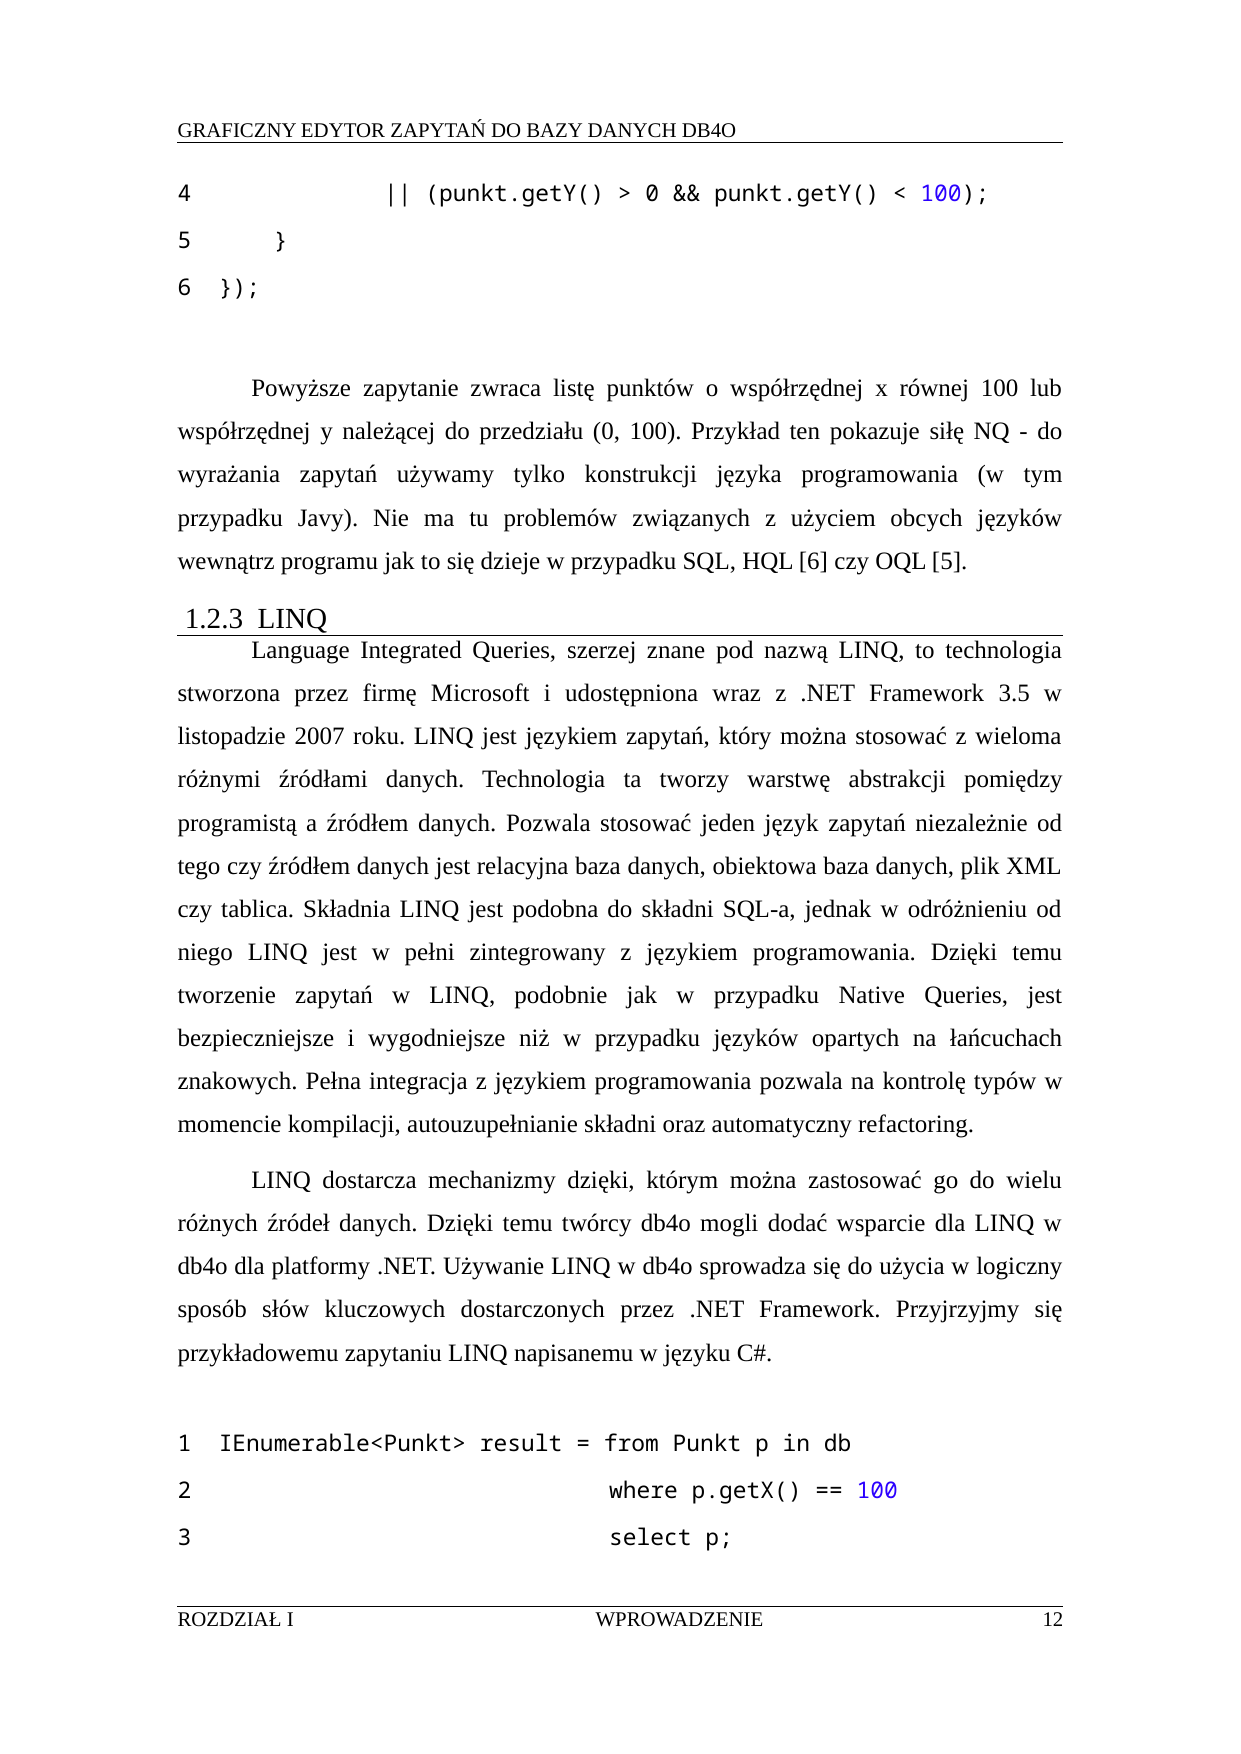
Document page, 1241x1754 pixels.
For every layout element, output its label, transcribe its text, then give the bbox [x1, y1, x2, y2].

text Language Integrated Queries, szerzej znane pod nazwą LINQ, to technologia stworzona przez firmę Microsoft i udostępniona wraz z .NET Framework 3.5 w listopadzie 2007 roku. LINQ jest językiem zapytań, który można stosować z wieloma różnymi źródłami danych. Technologia ta tworzy warstwę abstrakcji pomiędzy programistą a źródłem danych. Pozwala stosować jeden język zapytań niezależnie od tego czy źródłem danych jest relacyjna baza danych, obiektowa baza danych, plik XML czy tablica. Składnia LINQ jest podobna do składni SQL-a, jednak w odróżnieniu od niego LINQ jest w pełni zintegrowany z językiem programowania. Dzięki temu tworzenie zapytań w LINQ, podobnie jak w przypadku Native Queries, jest bezpieczniejsze i wygodniejsze niż w przypadku języków opartych na łańcuchach znakowych. Pełna integracja z językiem programowania pozwala na kontrolę typów w momencie kompilacji, autouzupełnianie składni oraz automatyczny refactoring. [177, 636, 1063, 1138]
text 6 }); [177, 271, 1063, 302]
text 4 || (punkt.getY() > 0 && punkt.getY() < 100); [177, 177, 1063, 208]
text 2 where p.getX() == 100 [177, 1474, 1063, 1505]
text 5 } [177, 224, 1063, 255]
text Powyższe zapytanie zwraca listę punktów o współrzędnej x równej 100 lub współrzędnej y należącej do przedziału (0, 100). Przykład ten pokazuje siłę NQ - do wyrażania zapytań używamy tylko konstrukcji języka programowania (w tym przypadku Javy). Nie ma tu problemów związanych z użyciem obcych języków wewnątrz programu jak to się dzieje w przypadku SQL, HQL [6] czy OQL [5]. [177, 373, 1063, 574]
text LINQ dostarcza mechanizmy dzięki, którym można zastosować go do wielu różnych źródeł danych. Dzięki temu twórcy db4o mogli dodać wsparcie dla LINQ w db4o dla platformy .NET. Używanie LINQ w db4o sprowadza się do użycia w logiczny sposób słów kluczowych dostarczonych przez .NET Framework. Przyjrzyjmy się przykładowemu zapytaniu LINQ napisanemu w języku C#. [177, 1165, 1063, 1366]
text 1 IEnumerable<Punkt> result = from Punkt p in db [177, 1427, 1063, 1458]
text 3 select p; [177, 1521, 1063, 1552]
subtitle LINQ [177, 601, 1063, 635]
